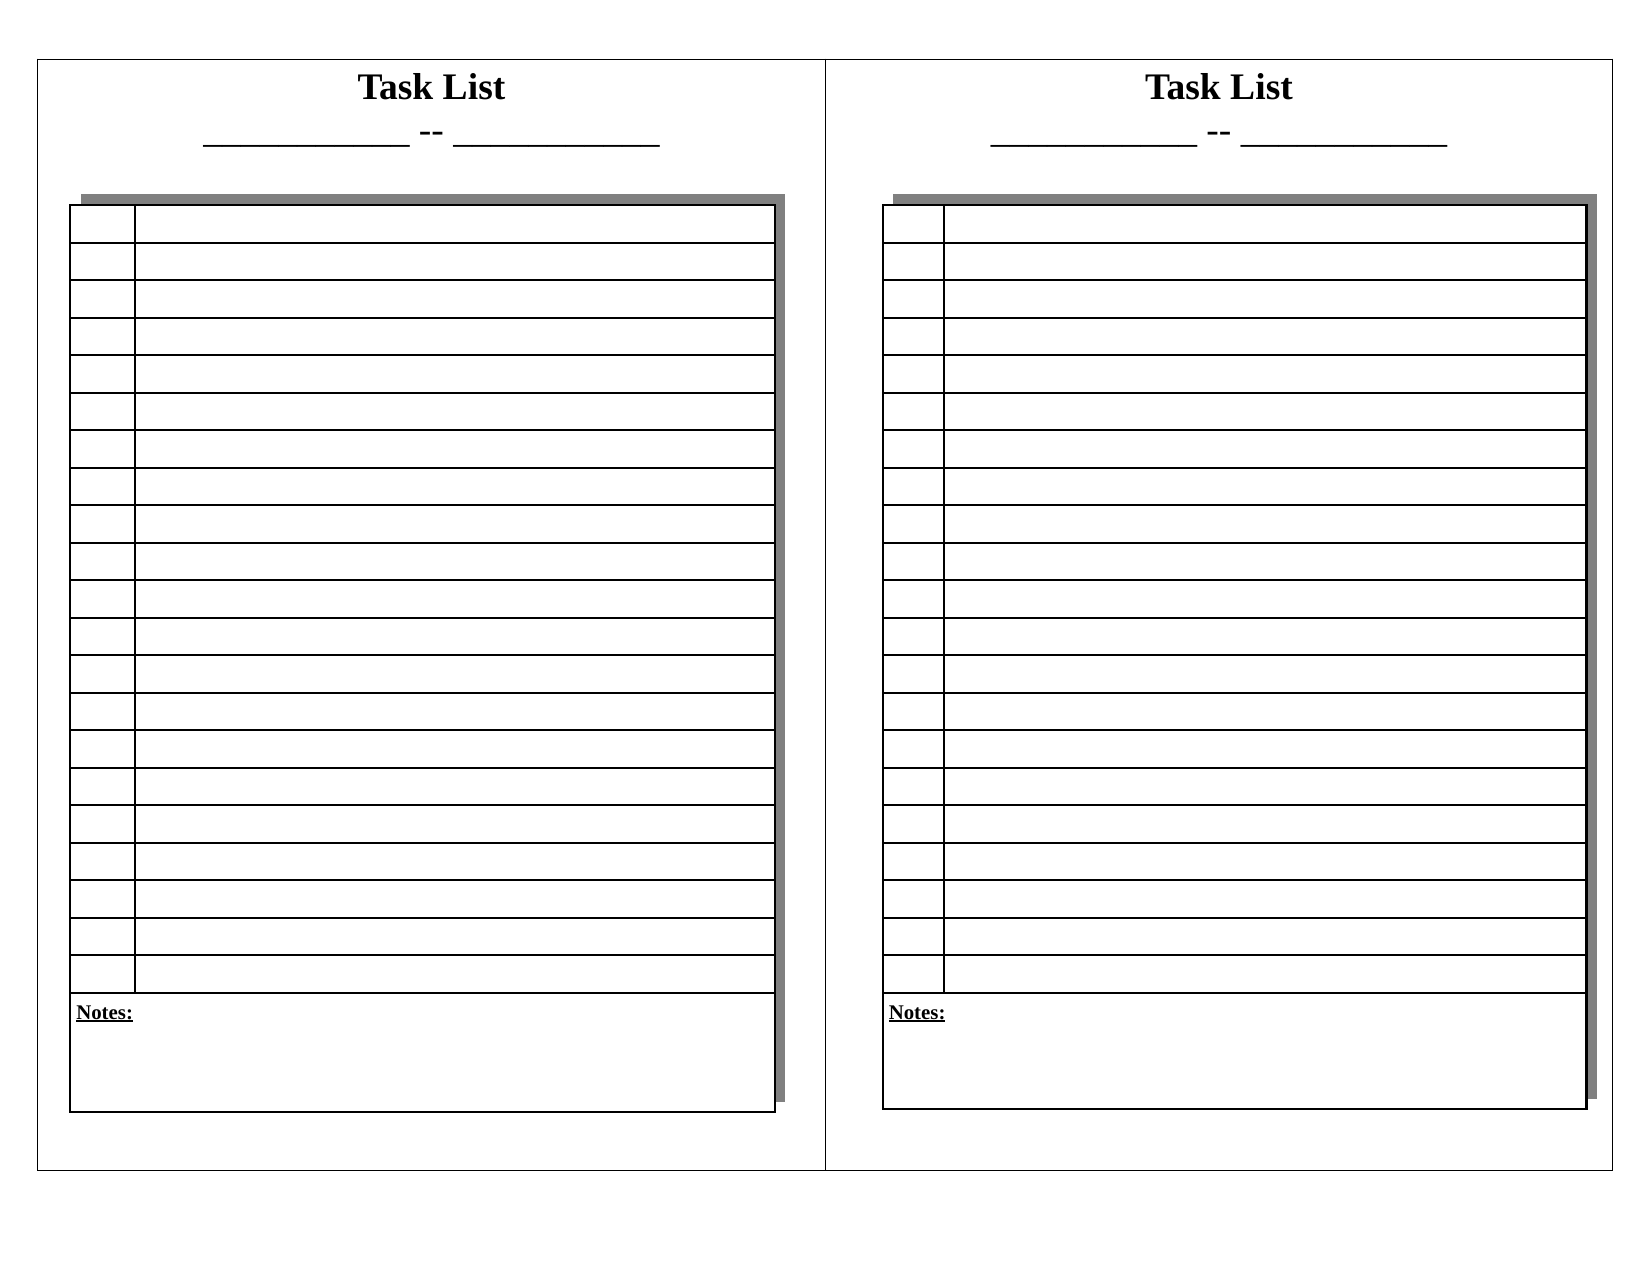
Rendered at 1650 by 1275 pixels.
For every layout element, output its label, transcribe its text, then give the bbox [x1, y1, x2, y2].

table_cell [71, 806, 134, 842]
table_cell [945, 731, 1585, 767]
table_cell [945, 469, 1585, 504]
table_cell [945, 656, 1585, 692]
table_cell [71, 469, 134, 504]
table_cell [945, 544, 1585, 579]
table_cell [884, 394, 943, 429]
table_cell [136, 656, 774, 692]
table_cell [884, 281, 943, 317]
table_cell [884, 469, 943, 504]
table_cell [945, 881, 1585, 917]
table_cell [945, 356, 1585, 392]
table_header Task List ___________ -- ___________ [38, 60, 825, 1169]
table_cell [136, 394, 774, 429]
table_cell [884, 319, 943, 354]
table_cell [71, 956, 134, 992]
table_cell [884, 656, 943, 692]
table_cell [884, 581, 943, 617]
table_cell [884, 694, 943, 729]
table_cell [884, 356, 943, 392]
table_cell Notes: [884, 994, 1585, 1107]
table_cell [884, 244, 943, 279]
table_cell [884, 956, 943, 992]
table_cell [136, 281, 774, 317]
table_cell [71, 319, 134, 354]
table_header [945, 206, 1585, 242]
table_cell [884, 806, 943, 842]
table_cell [71, 769, 134, 804]
table_cell [136, 806, 774, 842]
table_cell [945, 244, 1585, 279]
table_cell [945, 694, 1585, 729]
table_cell [945, 319, 1585, 354]
table_cell [136, 581, 774, 617]
table_cell [136, 956, 774, 992]
table_cell [136, 731, 774, 767]
table_header [136, 206, 774, 242]
table_cell [136, 319, 774, 354]
table_cell [884, 769, 943, 804]
table_cell [945, 844, 1585, 879]
table_cell [71, 844, 134, 879]
table_cell [71, 244, 134, 279]
table_header [884, 206, 943, 242]
table_cell [136, 881, 774, 917]
table_cell [945, 506, 1585, 542]
table_cell [136, 619, 774, 654]
table_cell [71, 281, 134, 317]
table_cell [136, 506, 774, 542]
table_cell [71, 544, 134, 579]
table_cell [945, 581, 1585, 617]
table_cell [71, 506, 134, 542]
table_cell Notes: [71, 994, 774, 1111]
table_cell [71, 356, 134, 392]
table_cell [136, 356, 774, 392]
table_cell [71, 431, 134, 467]
table_cell [945, 806, 1585, 842]
table_cell [71, 731, 134, 767]
table_cell [945, 956, 1585, 992]
table_cell [71, 919, 134, 954]
table_cell [945, 394, 1585, 429]
table_cell [945, 919, 1585, 954]
table_cell [884, 881, 943, 917]
table_cell [71, 881, 134, 917]
table_cell [136, 244, 774, 279]
table_cell [136, 544, 774, 579]
table_cell [136, 844, 774, 879]
table_cell [136, 919, 774, 954]
table_cell [945, 769, 1585, 804]
table_cell [71, 656, 134, 692]
table_cell [136, 694, 774, 729]
table_cell [136, 431, 774, 467]
table_cell [945, 281, 1585, 317]
table_cell [884, 731, 943, 767]
table_cell [136, 469, 774, 504]
table_cell [71, 619, 134, 654]
table_cell [71, 581, 134, 617]
table_cell [71, 394, 134, 429]
table_cell [945, 431, 1585, 467]
table_cell [945, 619, 1585, 654]
table_cell [884, 919, 943, 954]
table_cell [71, 694, 134, 729]
table_cell [884, 844, 943, 879]
table_header [71, 206, 134, 242]
table_cell [136, 769, 774, 804]
table_header Task List ___________ -- ___________ [826, 60, 1612, 1169]
table_cell [884, 506, 943, 542]
table_cell [884, 619, 943, 654]
table_cell [884, 544, 943, 579]
table_cell [884, 431, 943, 467]
